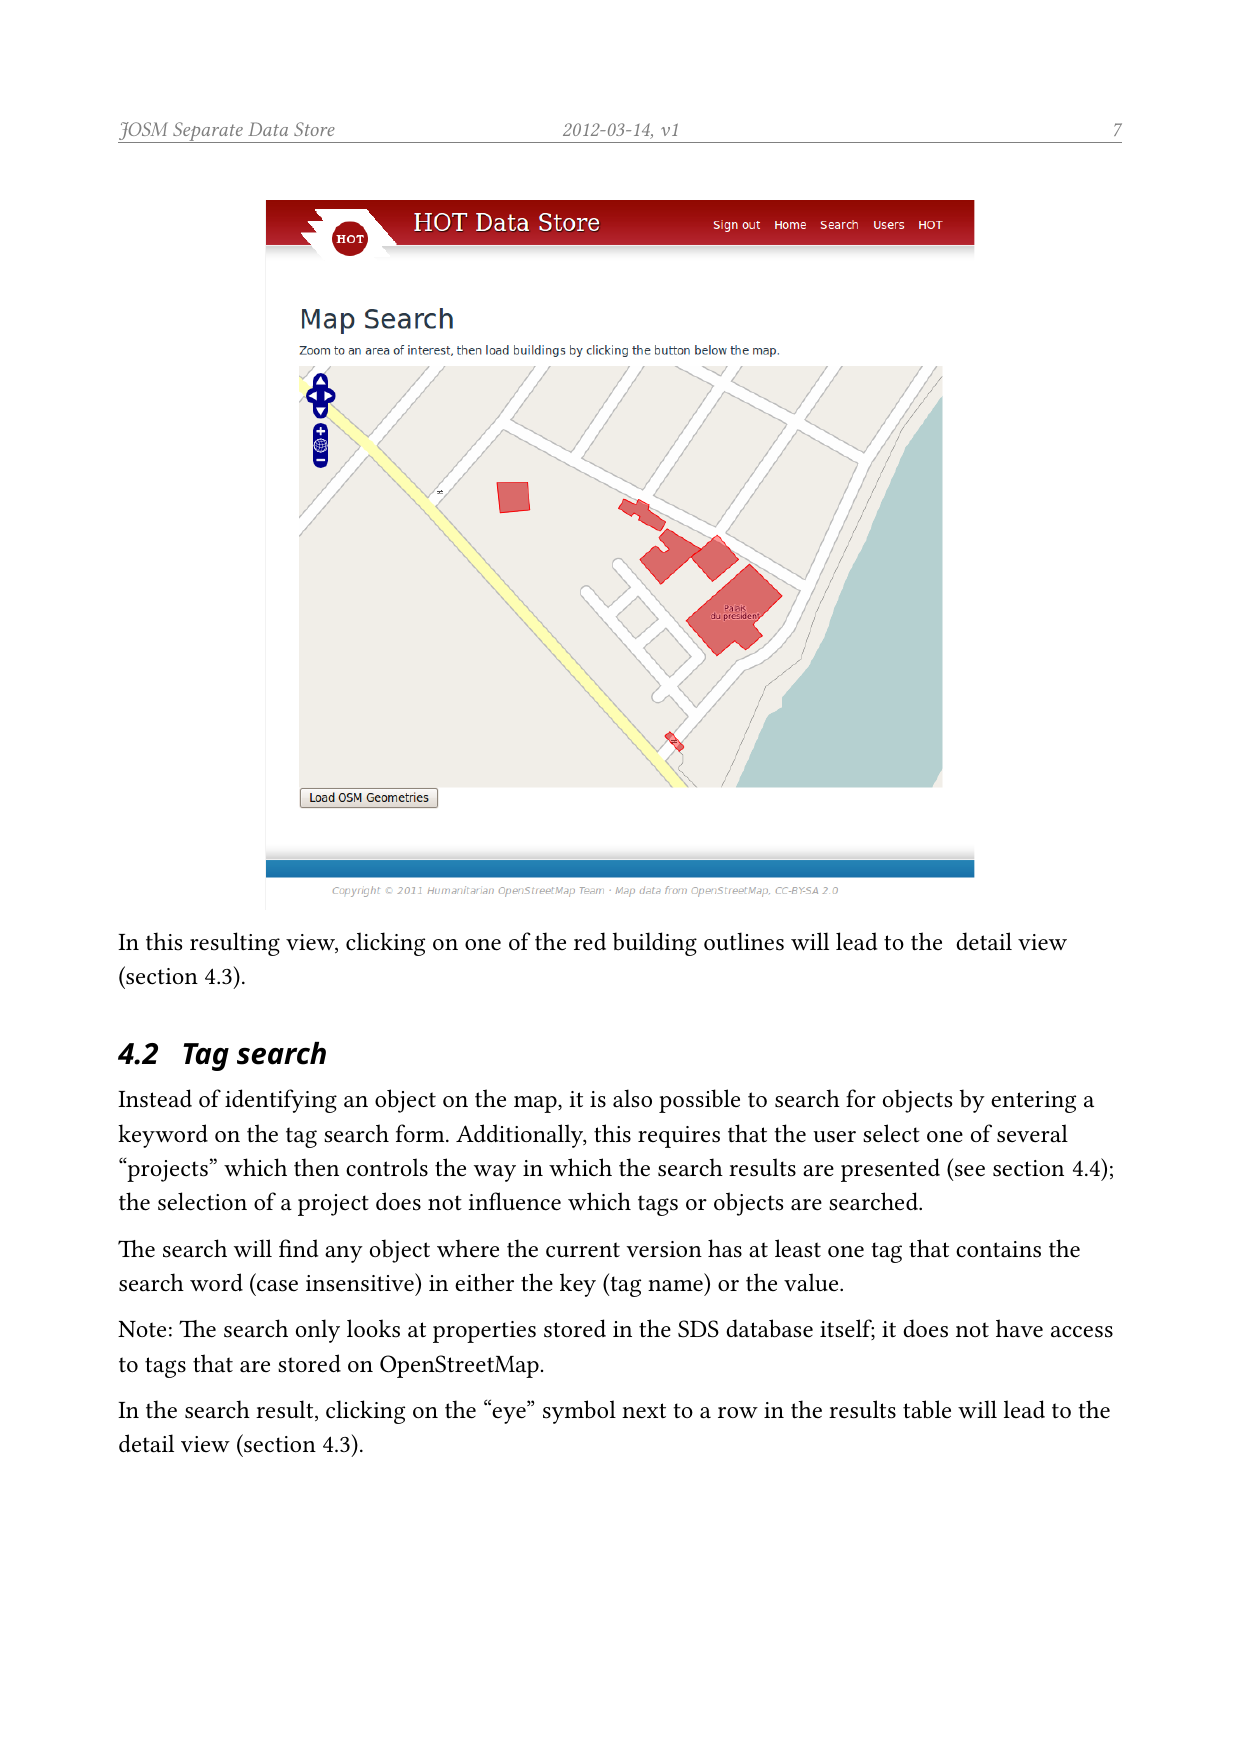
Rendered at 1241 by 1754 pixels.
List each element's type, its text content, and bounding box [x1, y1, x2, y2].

text In the search result, clicking on the “eye” symbol next to a row in the results table will lead to the detail view (section 4.3). [118, 1396, 1122, 1459]
text In this resulting view, clicking on one of the red building outlines will lead to the detail view (section 4.3). [118, 927, 1122, 990]
text The search will find any object where the current version has at least one tag that contains the search word (case insensitive) in either the key (tag name) or the value. [118, 1235, 1122, 1297]
picture [265, 200, 975, 910]
subtitle Tag search [118, 1033, 1122, 1073]
text Note: The search only looks at properties stored in the SDS database itself; it does not have access to tags that are stored on OpenStreetMap. [118, 1316, 1122, 1378]
text Instead of identifying an object on the map, it is also possible to search for objects by entering a keyword on the tag search form. Additionally, this requires that the user select one of several “projects” which then controls the way in which the search results are presented (see section 4.4); the selection of a project does not influence which tags or objects are searched. [118, 1086, 1122, 1217]
